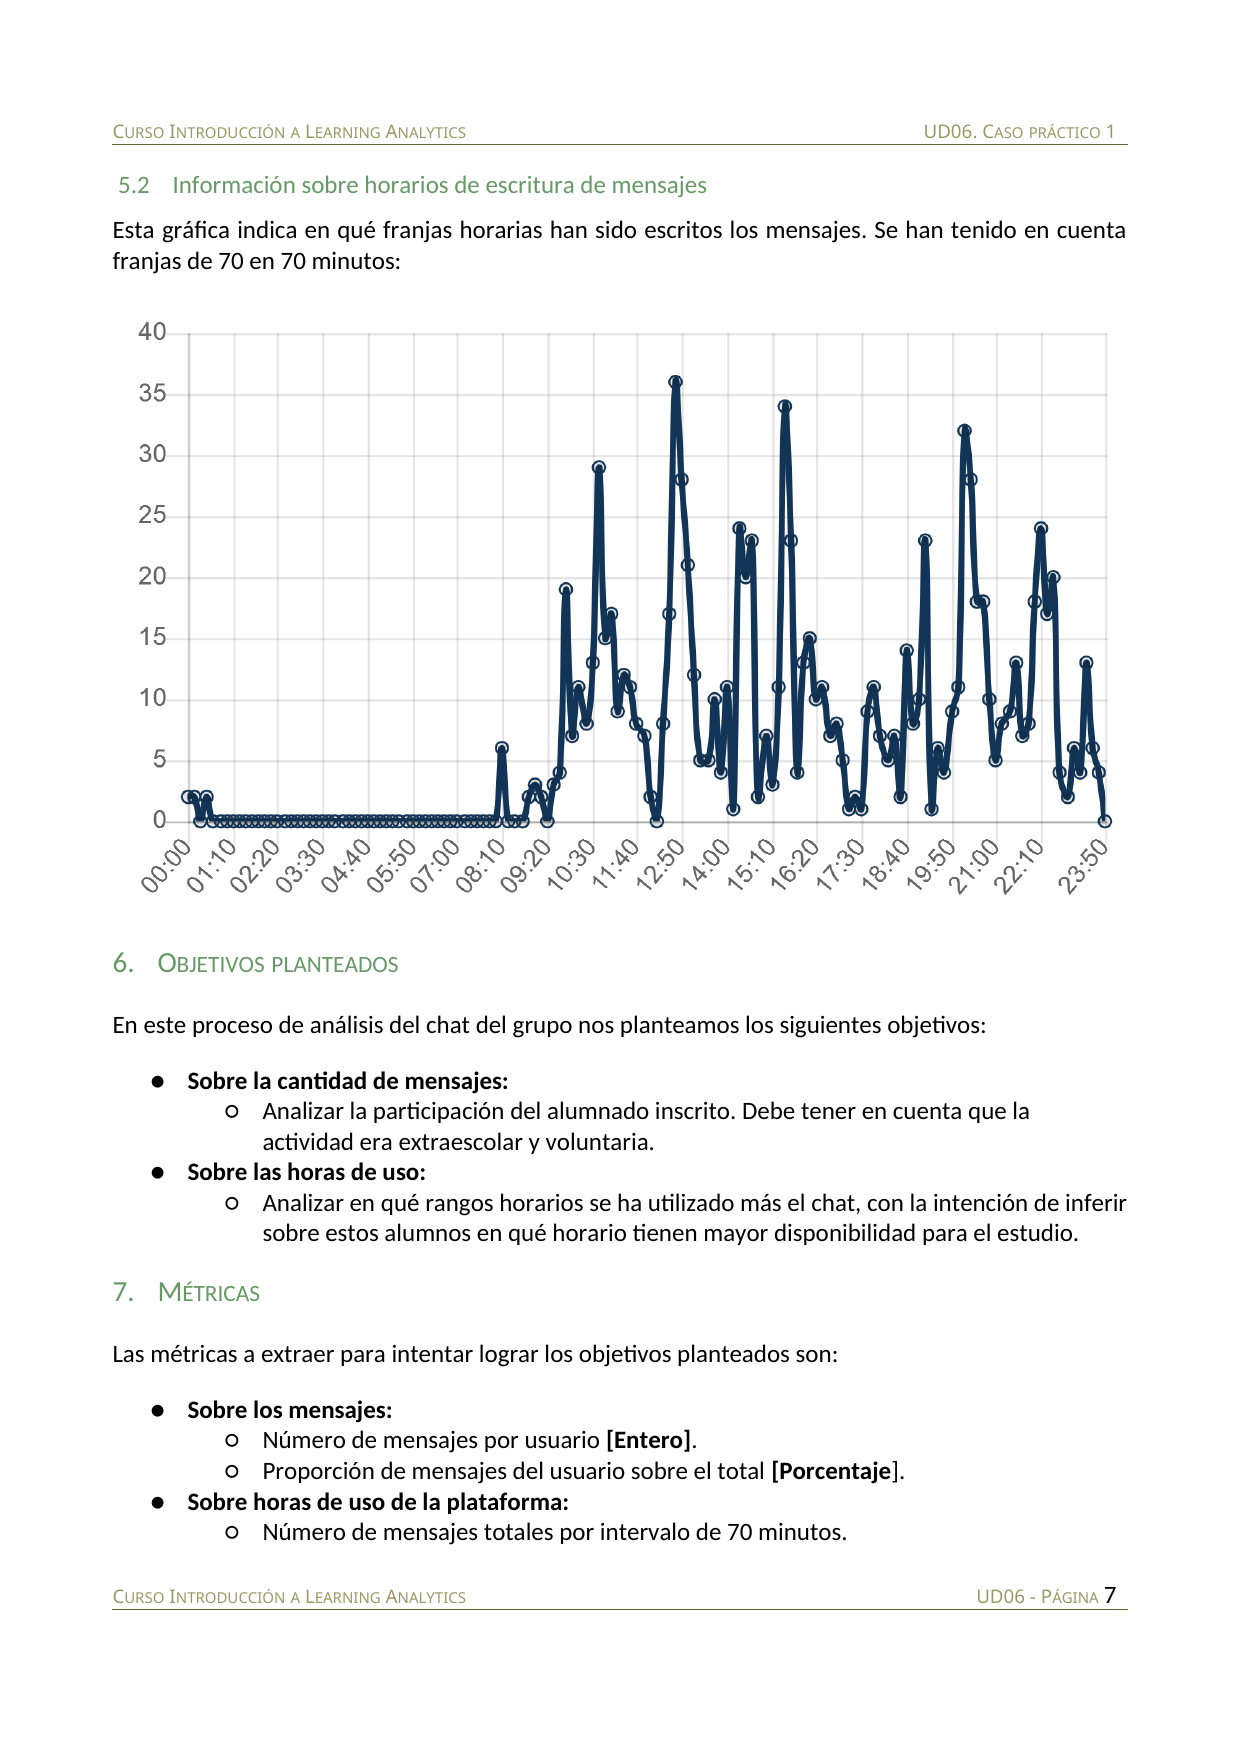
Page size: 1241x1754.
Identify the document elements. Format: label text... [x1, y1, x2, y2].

list Sobre la cantidad de mensajes: [150, 1065, 1128, 1095]
text Las métricas a extraer para intentar lograr los objetivos planteados son: [112, 1338, 1128, 1369]
list Número de mensajes por usuario [Entero]. [225, 1424, 1128, 1455]
list Analizar la participación del alumnado inscrito. Debe tener en cuenta que la actividad era extraescolar y voluntaria. [225, 1095, 1128, 1156]
text Esta gráfica indica en qué franjas horarias han sido escritos los mensajes. Se han tenido en cuenta franjas de 70 en 70 minutos: [112, 214, 1128, 275]
list Sobre horas de uso de la plataforma: [150, 1486, 1128, 1516]
list Sobre los mensajes: [150, 1394, 1128, 1424]
text En este proceso de análisis del chat del grupo nos planteamos los siguientes objetivos: [112, 1009, 1128, 1040]
subtitle Información sobre horarios de escritura de mensajes [112, 169, 1128, 199]
subtitle Objetivos planteados [112, 944, 1128, 979]
list Proporción de mensajes del usuario sobre el total [Porcentaje]. [225, 1455, 1128, 1486]
list Sobre las horas de uso: [150, 1156, 1128, 1187]
subtitle Métricas [112, 1273, 1128, 1308]
picture [112, 318, 1128, 919]
list Analizar en qué rangos horarios se ha utilizado más el chat, con la intención de inferir sobre estos alumnos en qué horario tienen mayor disponibilidad para el estudio. [225, 1187, 1128, 1248]
list Número de mensajes totales por intervalo de 70 minutos. [225, 1516, 1128, 1547]
